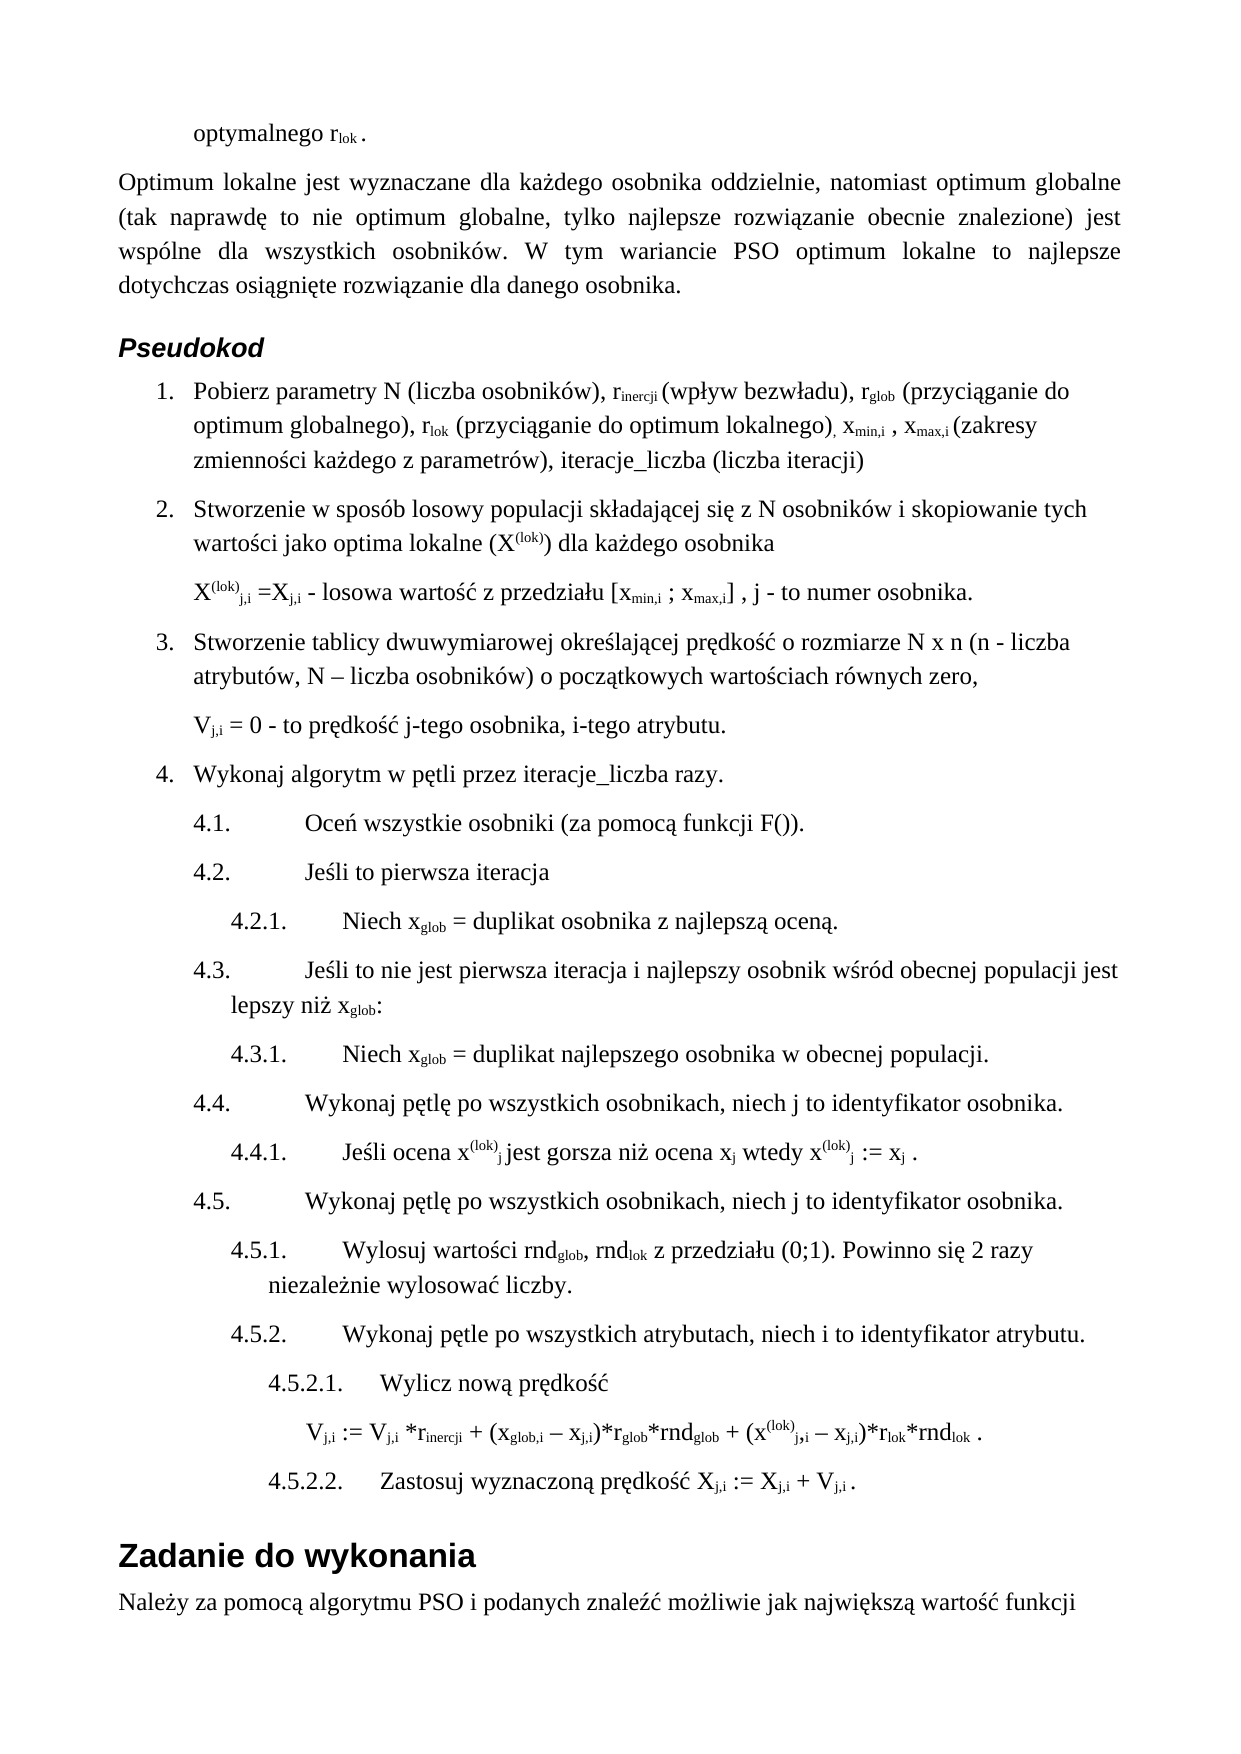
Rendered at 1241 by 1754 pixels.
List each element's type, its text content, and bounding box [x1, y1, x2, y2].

list Niech xglob = duplikat najlepszego osobnika w obecnej populacji. [231, 1039, 1122, 1068]
list Stworzenie w sposób losowy populacji składającej się z N osobników i skopiowanie tych wartości jako optima lokalne (X(lok)) dla każdego osobnika [156, 494, 1122, 557]
list Stworzenie tablicy dwuwymiarowej określającej prędkość o rozmiarze N x n (n - liczba atrybutów, N – liczba osobników) o początkowych wartościach równych zero, [156, 627, 1122, 690]
text Należy za pomocą algorytmu PSO i podanych znaleźć możliwie jak największą wartość funkcji [118, 1587, 1122, 1616]
list Niech xglob = duplikat osobnika z najlepszą oceną. [231, 906, 1122, 935]
list optymalnego rlok . [156, 118, 1122, 147]
list X(lok)j,i =Xj,i - losowa wartość z przedziału [xmin,i ; xmax,i] , j - to numer osobnika. [156, 577, 1122, 606]
subtitle Pseudokod [118, 332, 1122, 363]
list Pobierz parametry N (liczba osobników), rinercji (wpływ bezwładu), rglob (przyciąganie do optimum globalnego), rlok (przyciąganie do optimum lokalnego), xmin,i , xmax,i (zakresy zmienności każdego z parametrów), iteracje_liczba (liczba iteracji) [156, 376, 1122, 474]
list Wykonaj pętlę po wszystkich osobnikach, niech j to identyfikator osobnika. [193, 1088, 1122, 1117]
list Wykonaj pętle po wszystkich atrybutach, niech i to identyfikator atrybutu. [231, 1319, 1122, 1347]
list Wylicz nową prędkość [268, 1368, 1122, 1397]
list Wykonaj pętlę po wszystkich osobnikach, niech j to identyfikator osobnika. [193, 1186, 1122, 1215]
list Jeśli ocena x(lok)j jest gorsza niż ocena xj wtedy x(lok)j := xj . [231, 1137, 1122, 1166]
subtitle Zadanie do wykonania [118, 1536, 1122, 1574]
list Jeśli to nie jest pierwsza iteracja i najlepszy osobnik wśród obecnej populacji jest lepszy niż xglob: [193, 955, 1122, 1019]
list Jeśli to pierwsza iteracja [193, 857, 1122, 886]
list Oceń wszystkie osobniki (za pomocą funkcji F()). [193, 808, 1122, 837]
list Zastosuj wyznaczoną prędkość Xj,i := Xj,i + Vj,i . [268, 1466, 1122, 1495]
list Vj,i = 0 - to prędkość j-tego osobnika, i-tego atrybutu. [156, 710, 1122, 739]
list Wykonaj algorytm w pętli przez iteracje_liczba razy. [156, 759, 1122, 788]
list Vj,i := Vj,i *rinercji + (xglob,i – xj,i)*rglob*rndglob + (x(lok)j,i – xj,i)*rlok*rndlok . [268, 1417, 1122, 1446]
list Wylosuj wartości rndglob, rndlok z przedziału (0;1). Powinno się 2 razy niezależnie wylosować liczby. [231, 1235, 1122, 1298]
text Optimum lokalne jest wyznaczane dla każdego osobnika oddzielnie, natomiast optimum globalne (tak naprawdę to nie optimum globalne, tylko najlepsze rozwiązanie obecnie znalezione) jest wspólne dla wszystkich osobników. W tym wariancie PSO optimum lokalne to najlepsze dotychczas osiągnięte rozwiązanie dla danego osobnika. [118, 167, 1122, 299]
